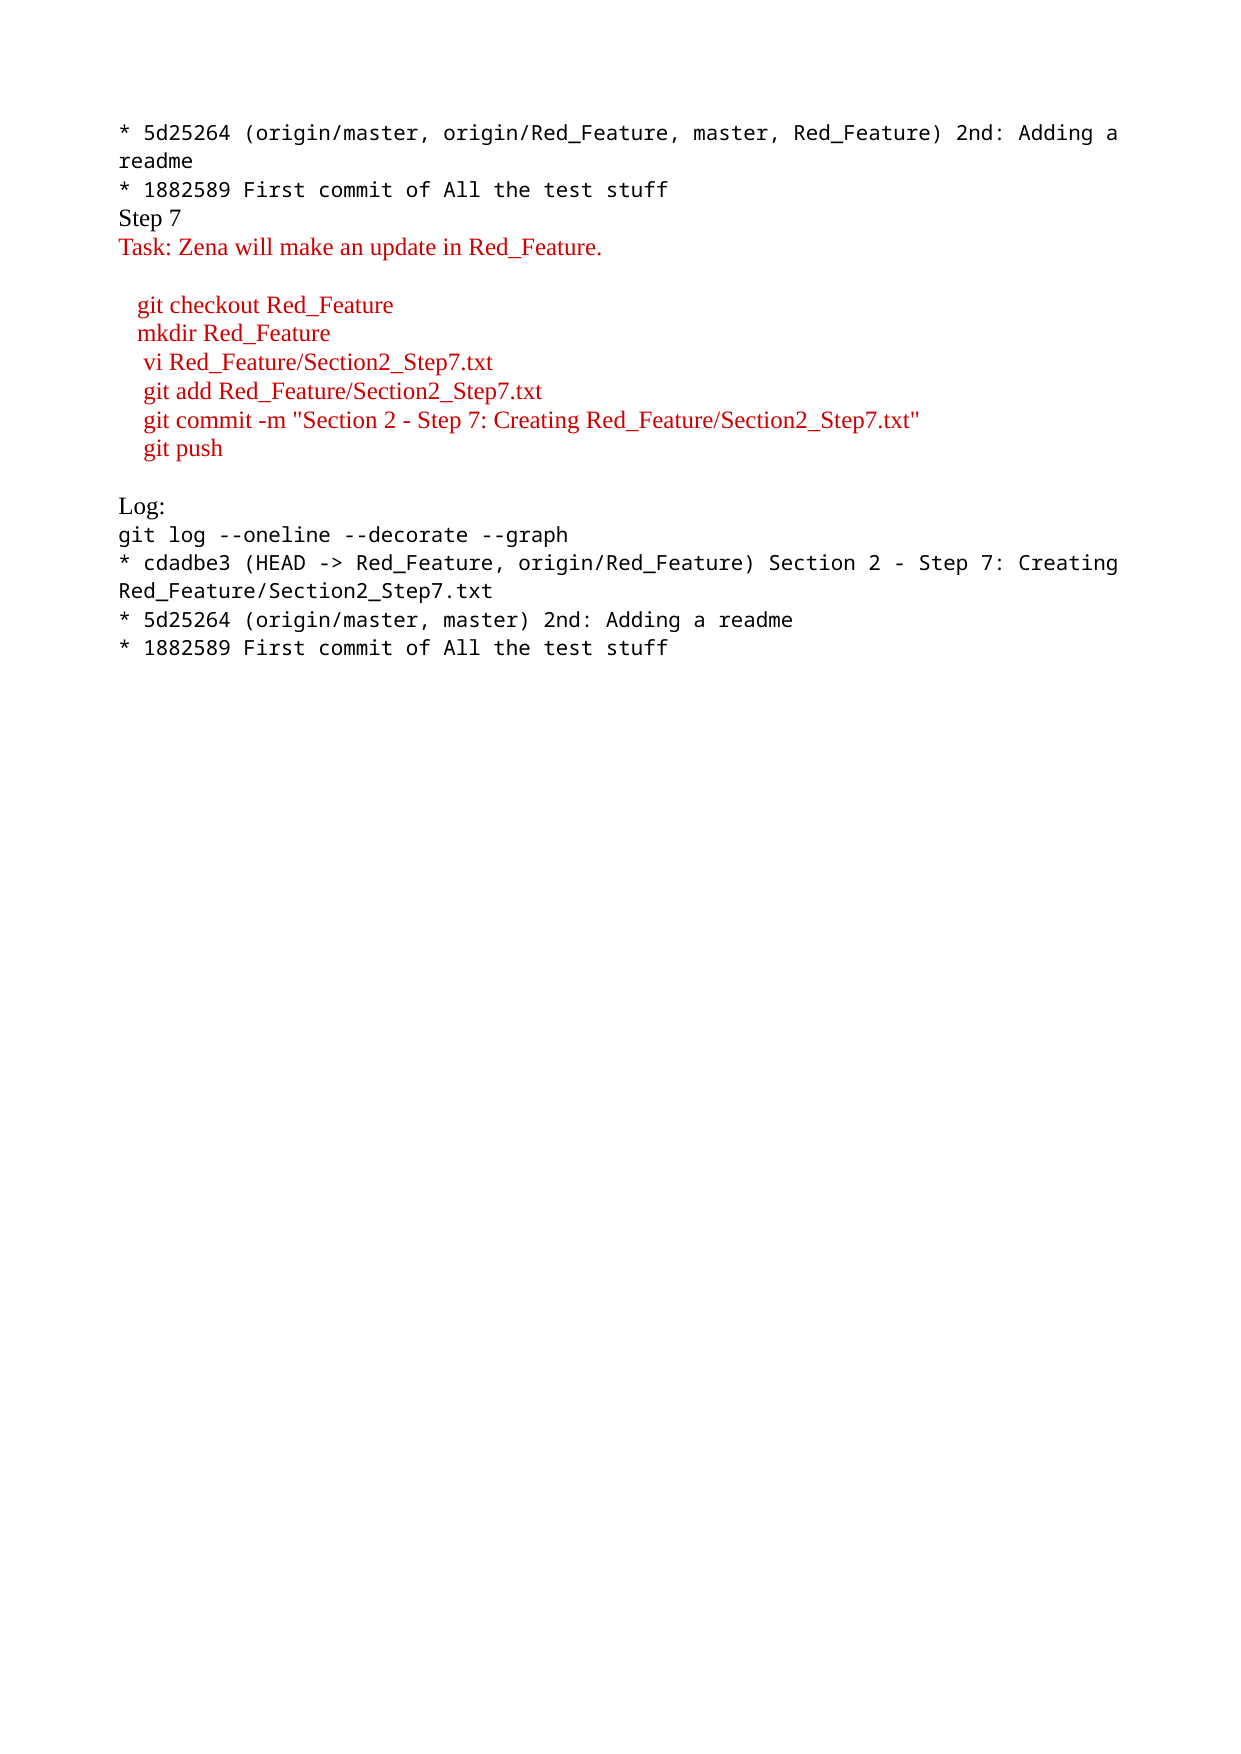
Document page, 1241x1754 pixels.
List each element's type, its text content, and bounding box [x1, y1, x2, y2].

text * 1882589 First commit of All the test stuff [118, 175, 1122, 203]
text git add Red_Feature/Section2_Step7.txt [118, 376, 1122, 405]
text git commit -m "Section 2 - Step 7: Creating Red_Feature/Section2_Step7.txt" [118, 405, 1122, 433]
text git checkout Red_Feature [118, 290, 1122, 318]
text Log: [118, 491, 1122, 520]
text mkdir Red_Feature [118, 318, 1122, 347]
text vi Red_Feature/Section2_Step7.txt [118, 347, 1122, 376]
text Task: Zena will make an update in Red_Feature. [118, 232, 1122, 261]
text git log --oneline --decorate --graph [118, 520, 1122, 548]
text * 1882589 First commit of All the test stuff [118, 633, 1122, 662]
text git push [118, 433, 1122, 462]
text Step 7 [118, 203, 1122, 232]
text * 5d25264 (origin/master, origin/Red_Feature, master, Red_Feature) 2nd: Adding a readme [118, 118, 1122, 175]
text * 5d25264 (origin/master, master) 2nd: Adding a readme [118, 605, 1122, 633]
text * cdadbe3 (HEAD -> Red_Feature, origin/Red_Feature) Section 2 - Step 7: Creating Red_Feature/Section2_Step7.txt [118, 548, 1122, 605]
